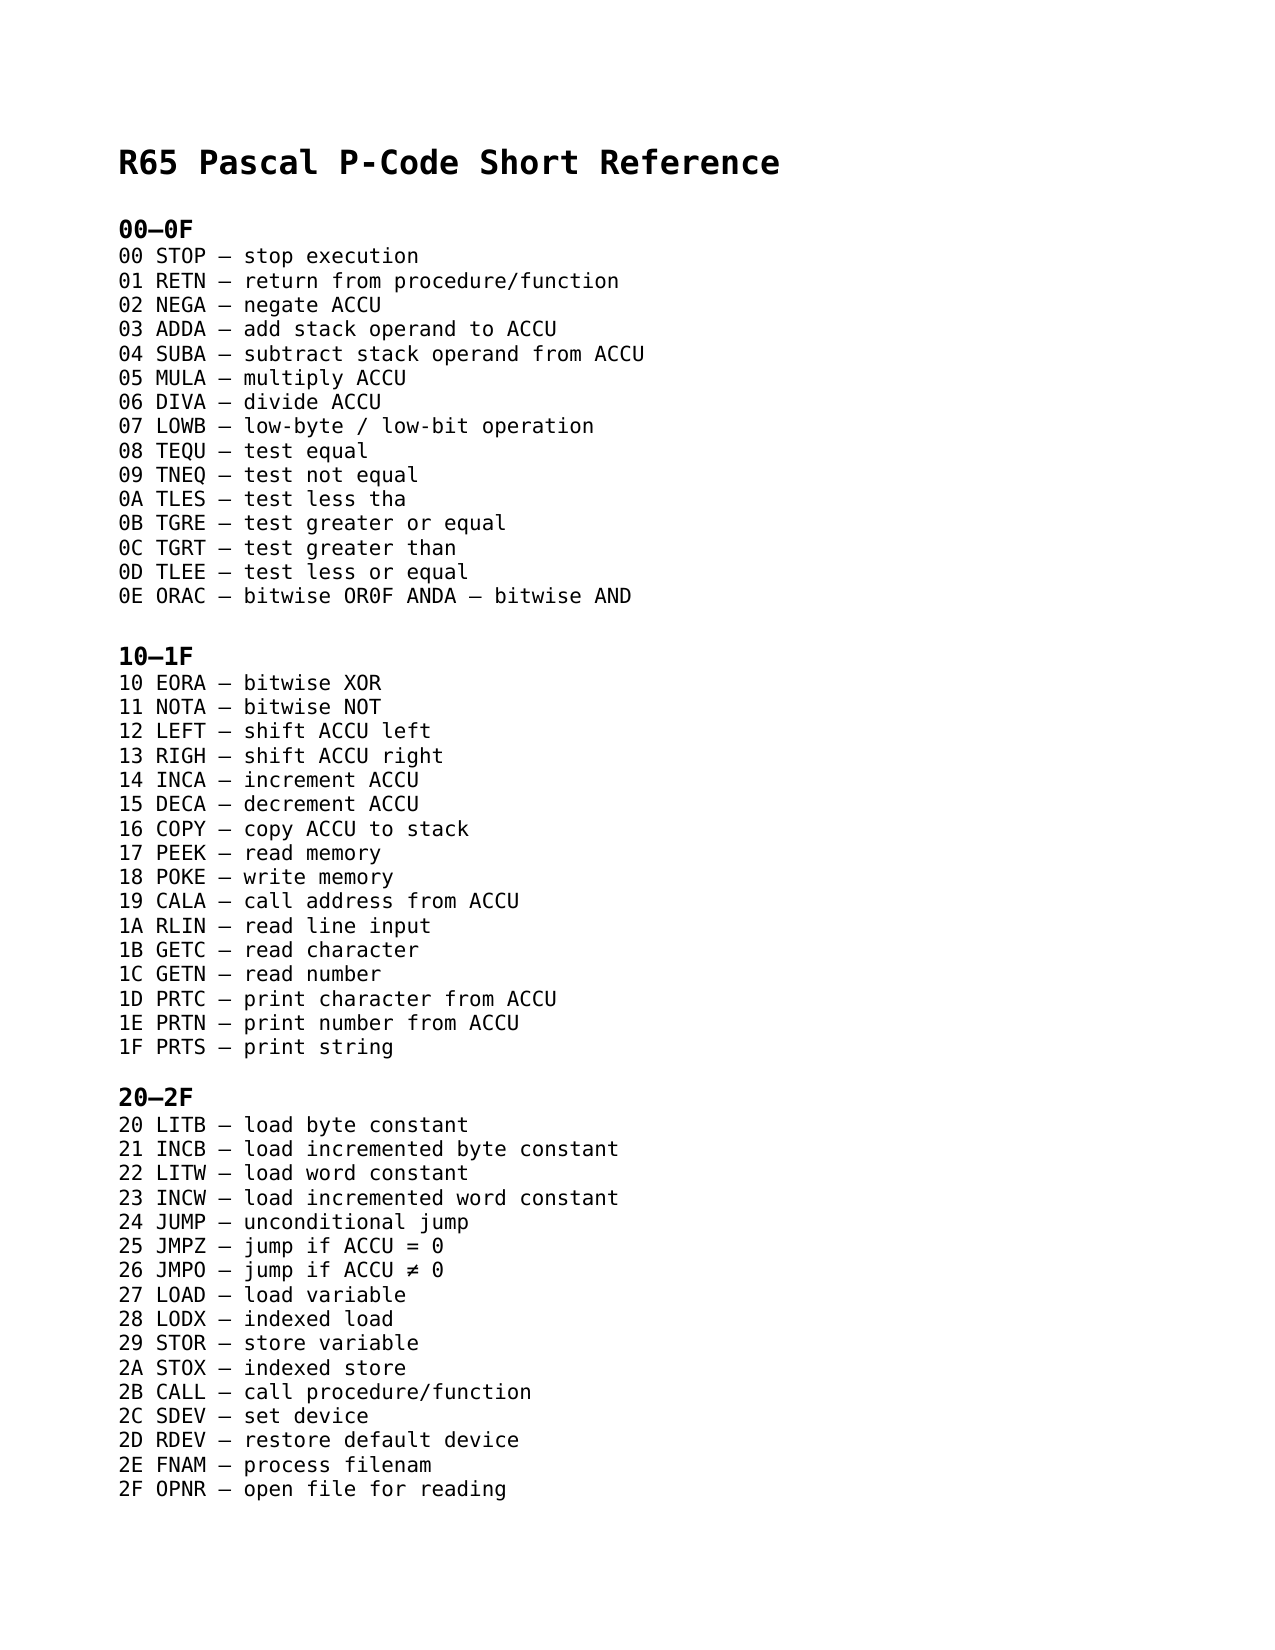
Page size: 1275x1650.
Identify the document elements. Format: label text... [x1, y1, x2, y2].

subtitle 10–1F 10 EORA — bitwise XOR 11 NOTA — bitwise NOT 12 LEFT — shift ACCU left 13 RIGH — shift ACCU right 14 INCA — increment ACCU 15 DECA — decrement ACCU 16 COPY — copy ACCU to stack 17 PEEK — read memory 18 POKE — write memory 19 CALA — call address from ACCU 1A RLIN — read line input 1B GETC — read character 1C GETN — read number 1D PRTC — print character from ACCU 1E PRTN — print number from ACCU 1F PRTS — print string 20–2F 20 LITB — load byte constant 21 INCB — load incremented byte constant 22 LITW — load word constant 23 INCW — load incremented word constant 24 JUMP — unconditional jump 25 JMPZ — jump if ACCU = 0 26 JMPO — jump if ACCU ≠ 0 27 LOAD — load variable 28 LODX — indexed load 29 STOR — store variable 2A STOX — indexed store 2B CALL — call procedure/function 2C SDEV — set device 2D RDEV — restore default device 2E FNAM — process filenam 2F OPNR — open file for reading [118, 642, 1157, 1501]
subtitle 00–0F 00 STOP — stop execution 01 RETN — return from procedure/function 02 NEGA — negate ACCU 03 ADDA — add stack operand to ACCU 04 SUBA — subtract stack operand from ACCU 05 MULA — multiply ACCU 06 DIVA — divide ACCU 07 LOWB — low-byte / low-bit operation 08 TEQU — test equal 09 TNEQ — test not equal 0A TLES — test less tha 0B TGRE — test greater or equal 0C TGRT — test greater than 0D TLEE — test less or equal 0E ORAC — bitwise OR0F ANDA — bitwise AND [118, 215, 1157, 608]
subtitle R65 Pascal P-Code Short Reference [118, 143, 1157, 182]
